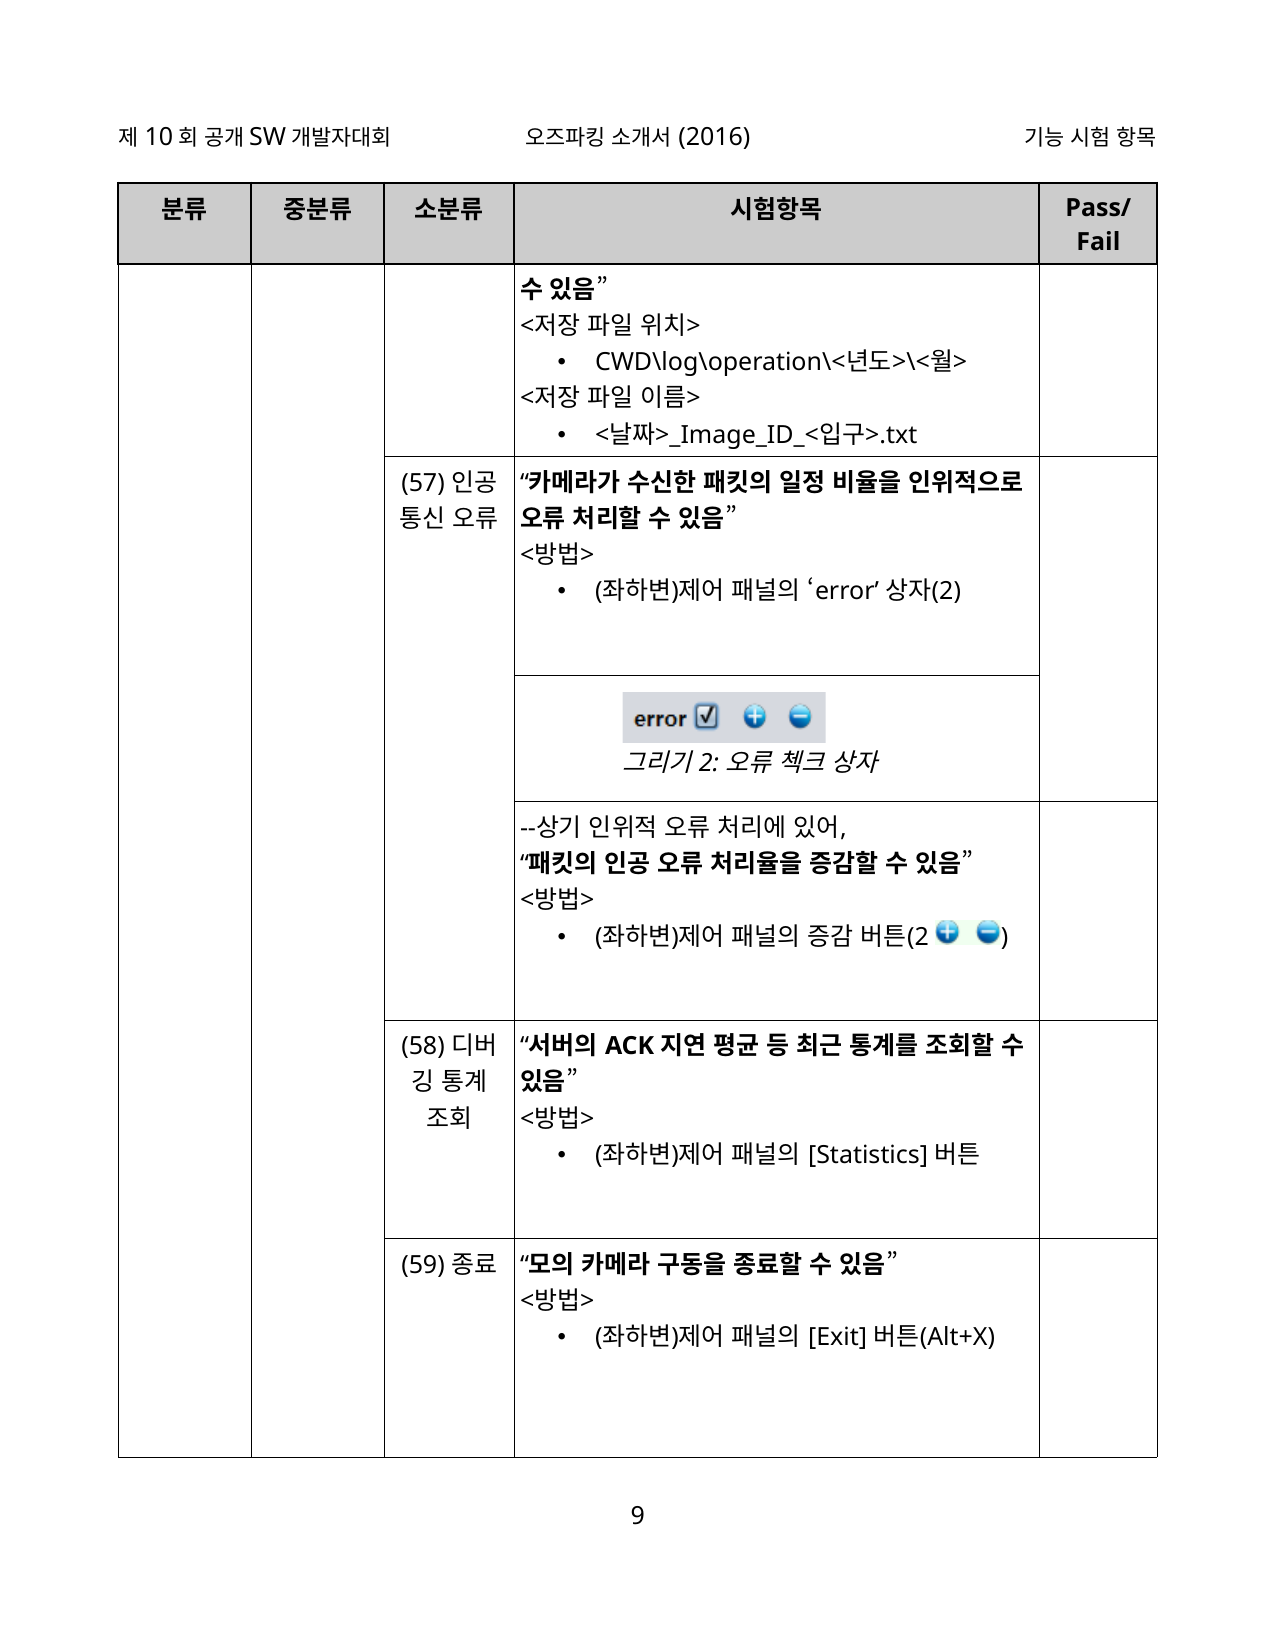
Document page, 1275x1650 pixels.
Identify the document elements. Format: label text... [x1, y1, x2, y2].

table_cell 수 있음” <저장 파일 위치> CWD\log\operation\<년도>\<월> <저장 파일 이름> <날짜>_Image_ID_<입구>.txt [515, 265, 1039, 456]
table_header 시험항목 [515, 184, 1038, 263]
table_cell “카메라가 수신한 패킷의 일정 비율을 인위적으로 오류 처리할 수 있음” <방법> (좌하변)제어 패널의 ‘error’ 상자(그리기 2) [515, 457, 1039, 674]
table_cell (57) 인공 통신 오류 [385, 457, 514, 1020]
table_cell [1040, 265, 1157, 456]
table_cell [1040, 1239, 1157, 1457]
table_cell [119, 265, 251, 1457]
table_cell [252, 265, 384, 1457]
table_cell “모의 카메라 구동을 종료할 수 있음” <방법> (좌하변)제어 패널의 [Exit] 버튼(Alt+X) [515, 1239, 1039, 1457]
table_header 분류 [119, 184, 250, 263]
table_cell [1040, 802, 1157, 1020]
table_cell [1040, 1021, 1157, 1238]
table_cell “서버의 ACK 지연 평균 등 최근 통계를 조회할 수 있음” <방법> (좌하변)제어 패널의 [Statistics] 버튼 [515, 1021, 1039, 1238]
picture [935, 920, 1001, 945]
picture [622, 692, 826, 743]
table_cell (58) 디버깅 통계 조회 [385, 1021, 514, 1238]
table_cell [1040, 457, 1157, 674]
table_cell [1040, 675, 1157, 801]
table_cell [515, 676, 1039, 801]
table_header 소분류 [385, 184, 513, 263]
table_header Pass/Fail [1040, 184, 1156, 263]
table_cell (59) 종료 [385, 1239, 514, 1457]
table_cell (56) 디버깅 자료 조회 [385, 265, 514, 456]
table_header 중분류 [252, 184, 383, 263]
table_cell --상기 인위적 오류 처리에 있어, “패킷의 인공 오류 처리율을 증감할 수 있음” <방법> (좌하변)제어 패널의 증감 버튼(그리기 2 ) [515, 802, 1039, 1020]
